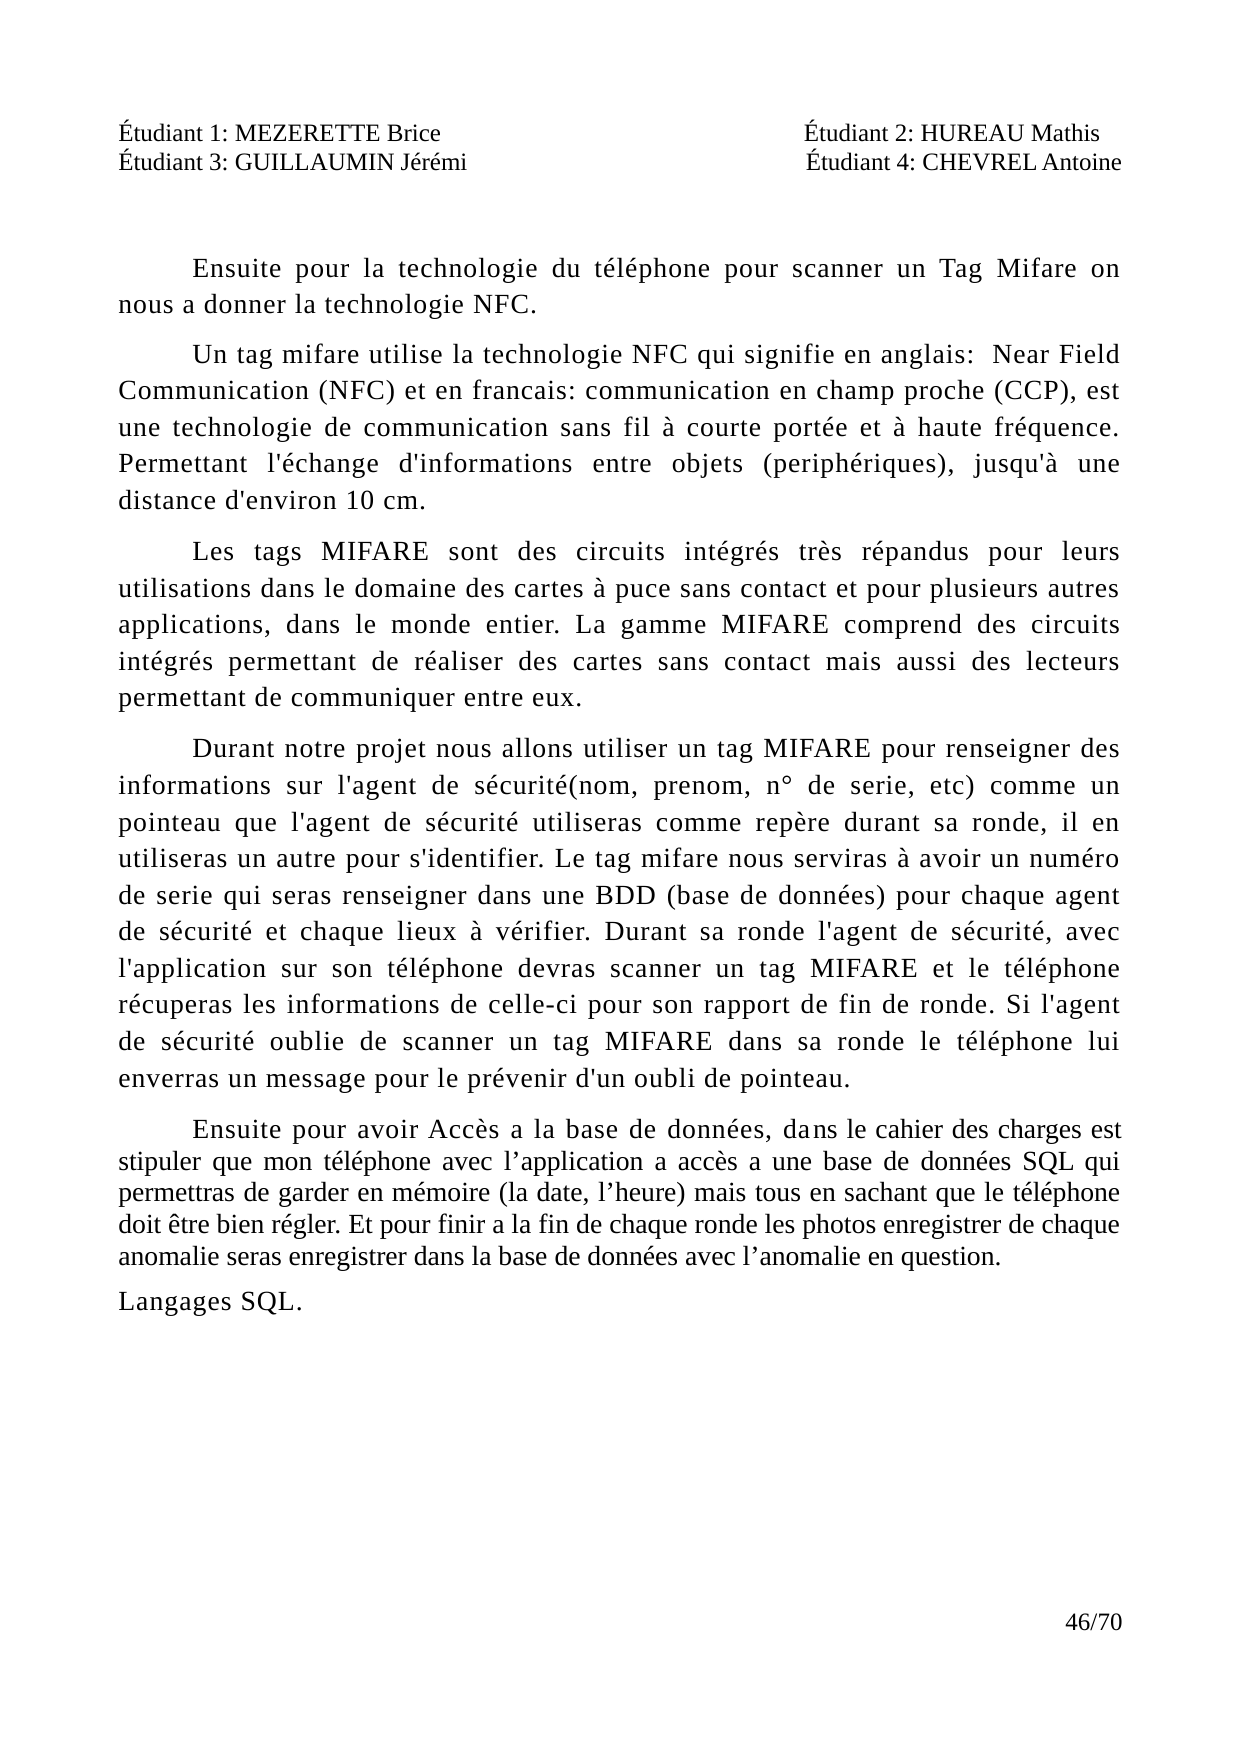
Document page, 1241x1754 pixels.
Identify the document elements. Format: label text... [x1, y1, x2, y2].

text Les tags MIFARE sont des circuits intégrés très répandus pour leurs utilisations dans le domaine des cartes à puce sans contact et pour plusieurs autres applications, dans le monde entier. La gamme MIFARE comprend des circuits intégrés permettant de réaliser des cartes sans contact mais aussi des lecteurs permettant de communiquer entre eux. [118, 535, 1122, 713]
text Ensuite pour la technologie du téléphone pour scanner un Tag Mifare on nous a donner la technologie NFC. [118, 251, 1122, 319]
text Un tag mifare utilise la technologie NFC qui signifie en anglais: Near Field Communication (NFC) et en francais: communication en champ proche (CCP), est une technologie de communication sans fil à courte portée et à haute fréquence. Permettant l'échange d'informations entre objets (periphériques), jusqu'à une distance d'environ 10 cm. [118, 337, 1122, 515]
text Ensuite pour avoir Accès a la base de données, dans le cahier des charges est stipuler que mon téléphone avec l’application a accès a une base de données SQL qui permettras de garder en mémoire (la date, l’heure) mais tous en sachant que le téléphone doit être bien régler. Et pour finir a la fin de chaque ronde les photos enregistrer de chaque anomalie seras enregistrer dans la base de données avec l’anomalie en question. [118, 1112, 1122, 1272]
text Durant notre projet nous allons utiliser un tag MIFARE pour renseigner des informations sur l'agent de sécurité(nom, prenom, n° de serie, etc) comme un pointeau que l'agent de sécurité utiliseras comme repère durant sa ronde, il en utiliseras un autre pour s'identifier. Le tag mifare nous serviras à avoir un numéro de serie qui seras renseigner dans une BDD (base de données) pour chaque agent de sécurité et chaque lieux à vérifier. Durant sa ronde l'agent de sécurité, avec l'application sur son téléphone devras scanner un tag MIFARE et le téléphone récuperas les informations de celle-ci pour son rapport de fin de ronde. Si l'agent de sécurité oublie de scanner un tag MIFARE dans sa ronde le téléphone lui enverras un message pour le prévenir d'un oubli de pointeau. [118, 732, 1122, 1093]
text Langages SQL. [118, 1285, 1122, 1317]
